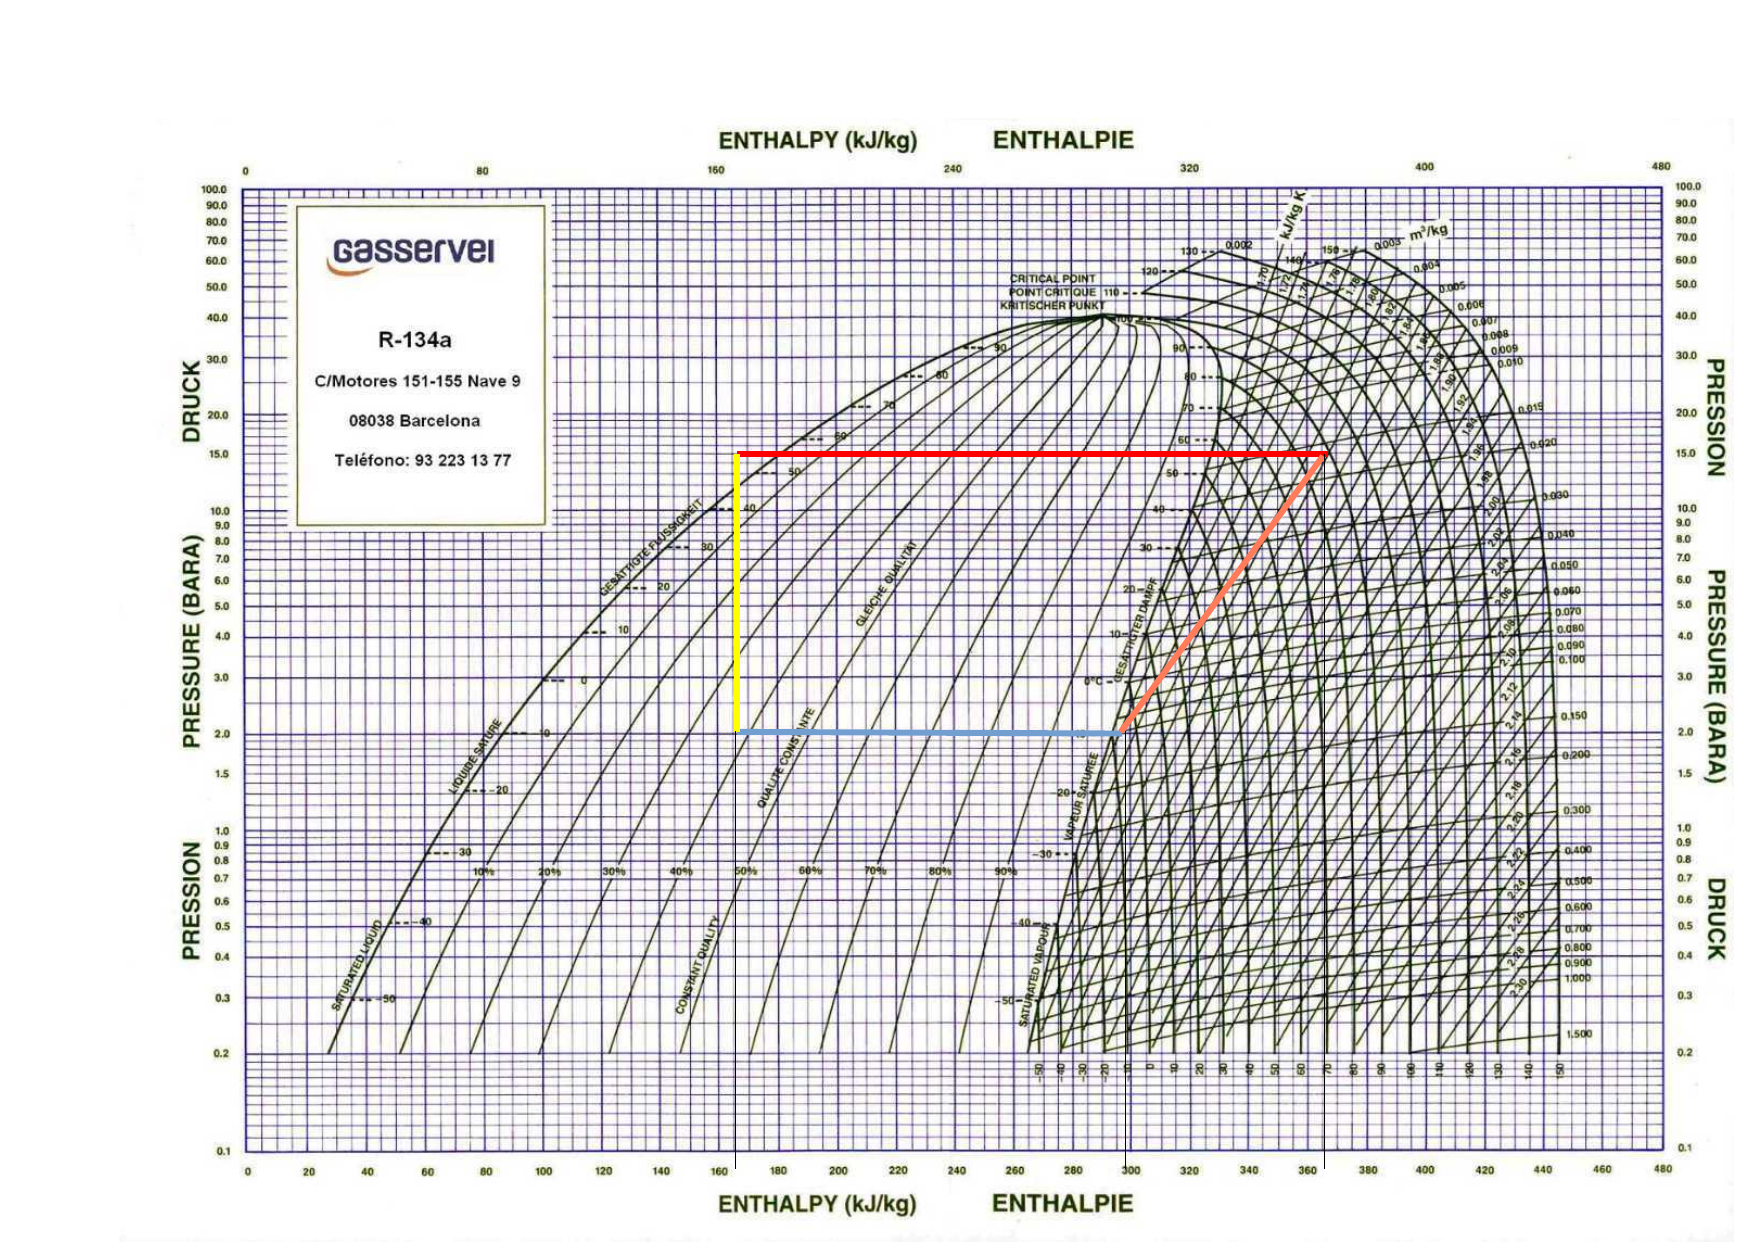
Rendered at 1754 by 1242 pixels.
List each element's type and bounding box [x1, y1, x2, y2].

picture [118, 117, 1734, 1242]
